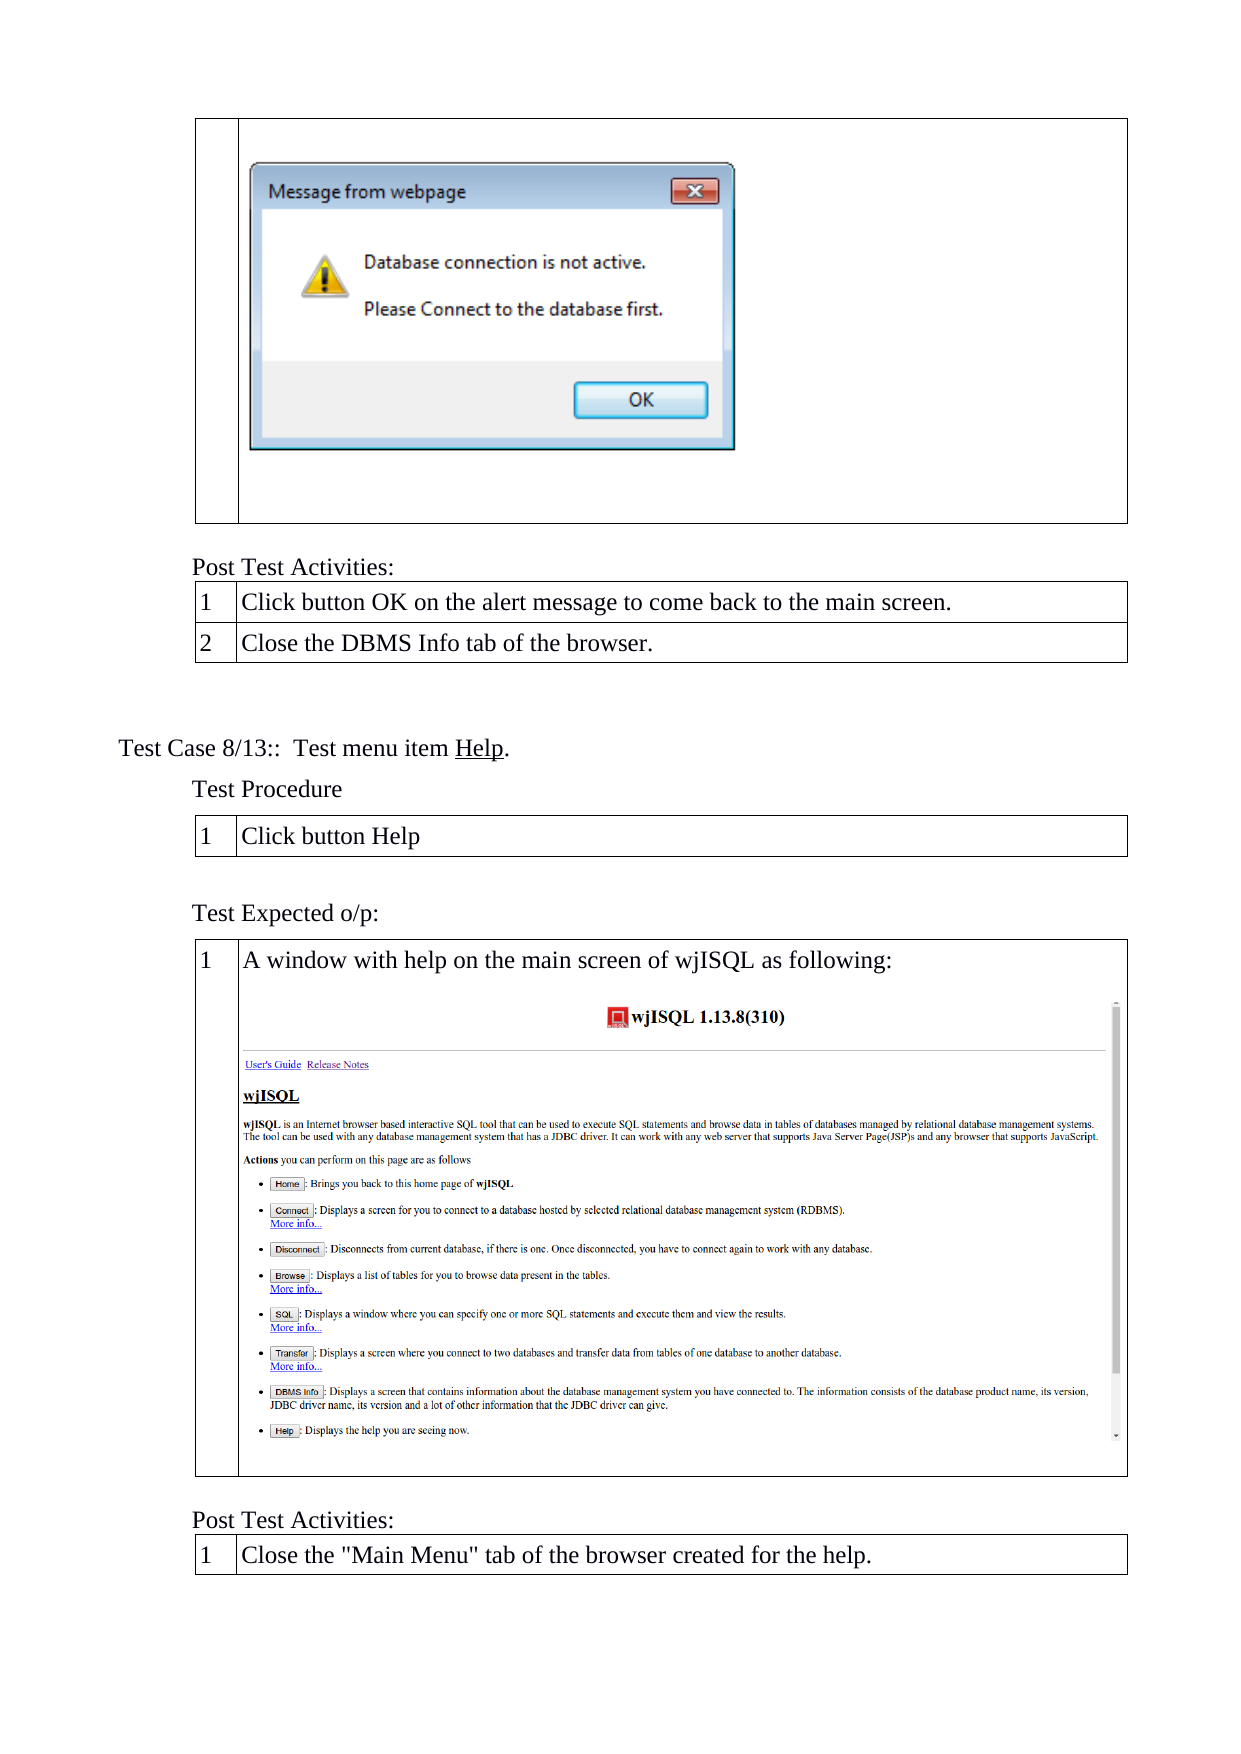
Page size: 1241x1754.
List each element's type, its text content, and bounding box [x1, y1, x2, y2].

text Test Case 8/13:: Test menu item Help. [118, 733, 1122, 761]
table_header 1 [196, 582, 236, 621]
table_header [196, 119, 238, 523]
picture [242, 1002, 1121, 1441]
text Test Procedure [118, 774, 1122, 803]
table_cell 2 [196, 623, 236, 662]
text Test Expected o/p: [118, 898, 1122, 926]
table_cell Close the DBMS Info tab of the browser. [237, 623, 1127, 662]
table_header Click button Help [237, 816, 1127, 856]
table_header 1 [196, 816, 236, 856]
text Post Test Activities: [118, 552, 1122, 581]
table_header [239, 119, 1127, 523]
text Post Test Activities: [118, 1505, 1122, 1533]
table_header 1 [196, 1535, 236, 1574]
picture [242, 153, 740, 460]
table_header Click button OK on the alert message to come back to the main screen. [237, 582, 1127, 621]
table_header 1 [196, 940, 238, 1476]
table_header A window with help on the main screen of wjISQL as following: [239, 940, 1127, 1476]
table_header Close the "Main Menu" tab of the browser created for the help. [237, 1535, 1127, 1574]
